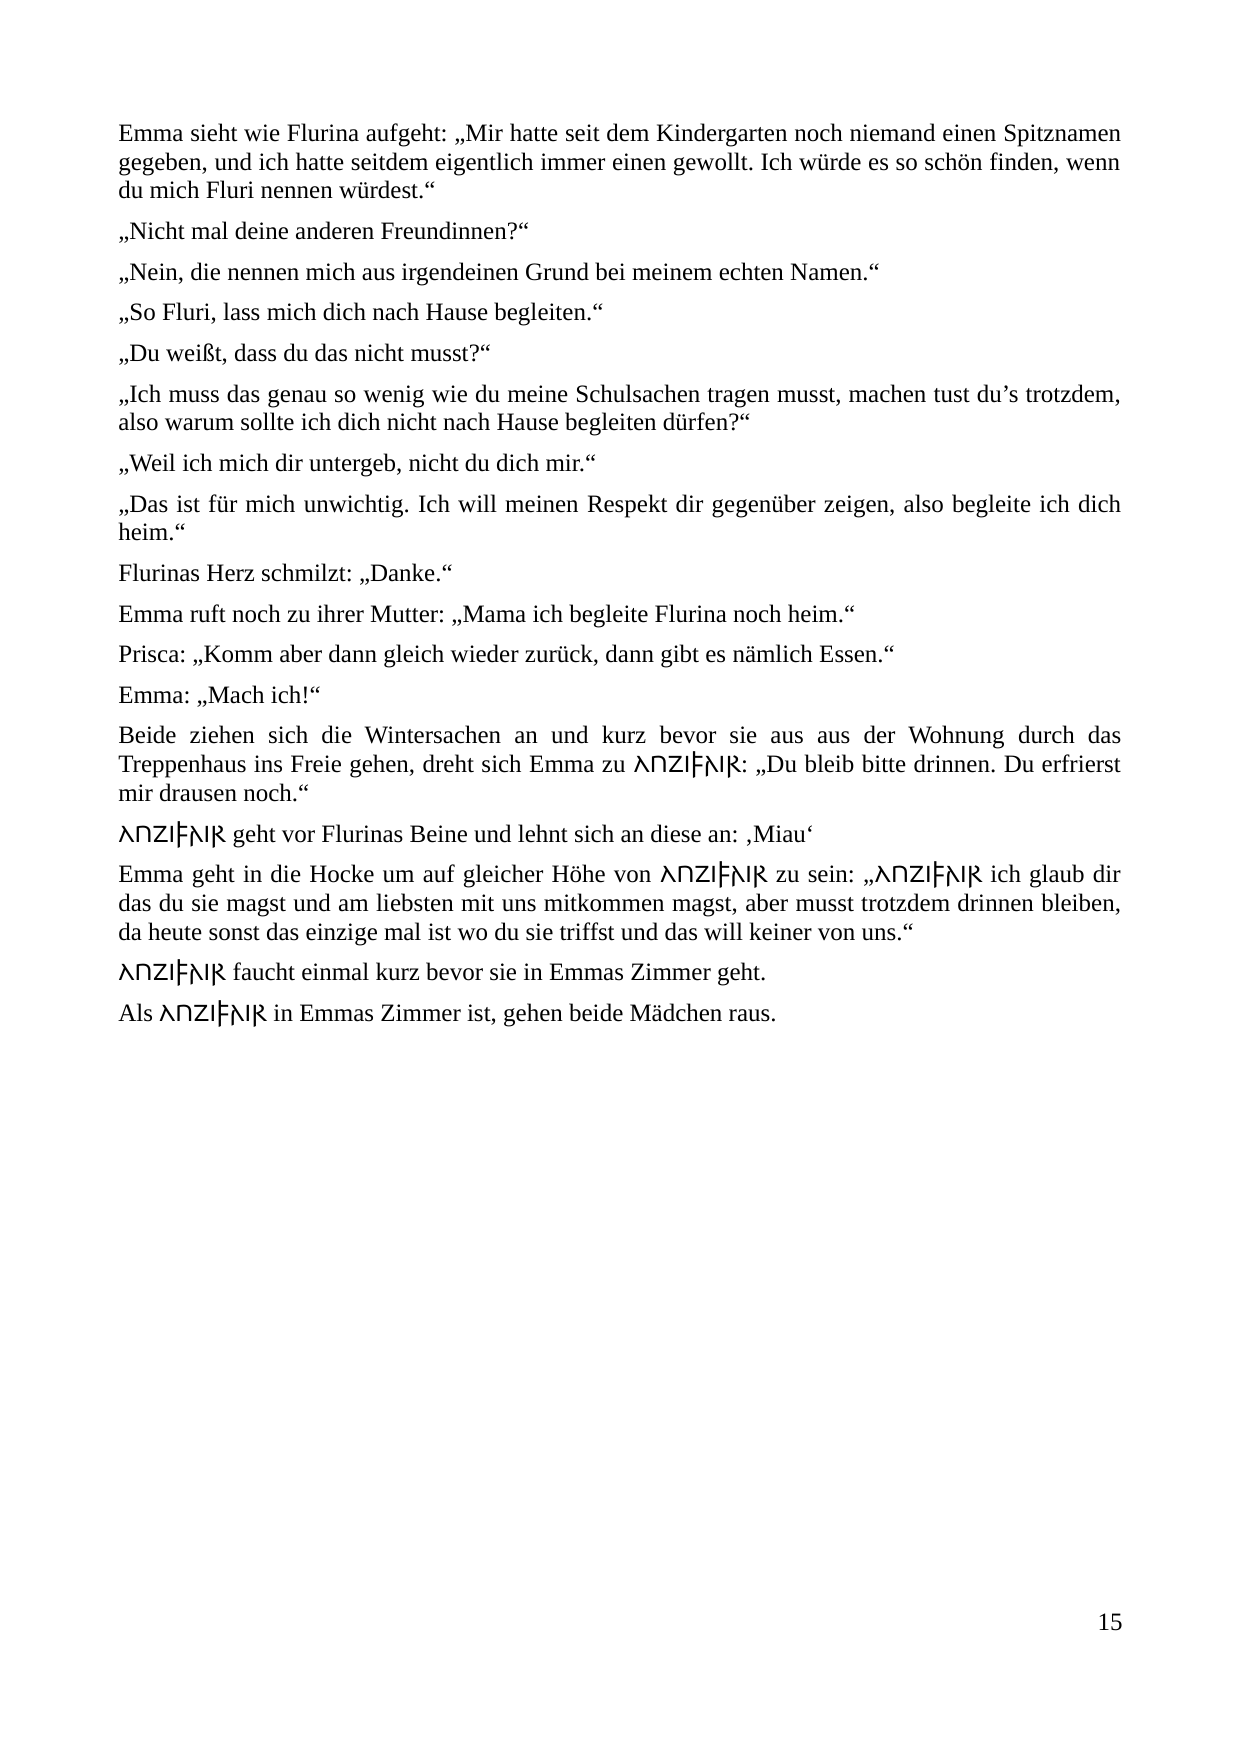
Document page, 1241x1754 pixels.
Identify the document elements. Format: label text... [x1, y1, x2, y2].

text Prisca: „Komm aber dann gleich wieder zurück, dann gibt es nämlich Essen.“ [118, 639, 1122, 668]
text Emma sieht wie Flurina aufgeht: „Mir hatte seit dem Kindergarten noch niemand einen Spitznamen gegeben, und ich hatte seitdem eigentlich immer einen gewollt. Ich würde es so schön finden, wenn du mich Fluri nennen würdest.“ [118, 118, 1122, 204]
text 𐌻𐌿𐌶𐌹𐍆𐌰𐌹𐍂 geht vor Flurinas Beine und lehnt sich an diese an: ‚Miau‘ [118, 819, 1122, 847]
text Emma: „Mach ich!“ [118, 680, 1122, 709]
text Emma geht in die Hocke um auf gleicher Höhe von 𐌻𐌿𐌶𐌹𐍆𐌰𐌹𐍂 zu sein: „𐌻𐌿𐌶𐌹𐍆𐌰𐌹𐍂 ich glaub dir das du sie magst und am liebsten mit uns mitkommen magst, aber musst trotzdem drinnen bleiben, da heute sonst das einzige mal ist wo du sie triffst und das will keiner von uns.“ [118, 859, 1122, 946]
text „Nein, die nennen mich aus irgendeinen Grund bei meinem echten Namen.“ [118, 257, 1122, 286]
text „Weil ich mich dir untergeb, nicht du dich mir.“ [118, 448, 1122, 477]
text „Nicht mal deine anderen Freundinnen?“ [118, 216, 1122, 245]
text 𐌻𐌿𐌶𐌹𐍆𐌰𐌹𐍂 faucht einmal kurz bevor sie in Emmas Zimmer geht. [118, 957, 1122, 986]
text Beide ziehen sich die Wintersachen an und kurz bevor sie aus aus der Wohnung durch das Treppenhaus ins Freie gehen, dreht sich Emma zu 𐌻𐌿𐌶𐌹𐍆𐌰𐌹𐍂: „Du bleib bitte drinnen. Du erfrierst mir drausen noch.“ [118, 721, 1122, 807]
text „Du weißt, dass du das nicht musst?“ [118, 338, 1122, 367]
text Emma ruft noch zu ihrer Mutter: „Mama ich begleite Flurina noch heim.“ [118, 599, 1122, 627]
text Flurinas Herz schmilzt: „Danke.“ [118, 558, 1122, 587]
text „So Fluri, lass mich dich nach Hause begleiten.“ [118, 297, 1122, 326]
text „Das ist für mich unwichtig. Ich will meinen Respekt dir gegenüber zeigen, also begleite ich dich heim.“ [118, 489, 1122, 546]
text „Ich muss das genau so wenig wie du meine Schulsachen tragen musst, machen tust du’s trotzdem, also warum sollte ich dich nicht nach Hause begleiten dürfen?“ [118, 379, 1122, 436]
text Als 𐌻𐌿𐌶𐌹𐍆𐌰𐌹𐍂 in Emmas Zimmer ist, gehen beide Mädchen raus. [118, 998, 1122, 1027]
